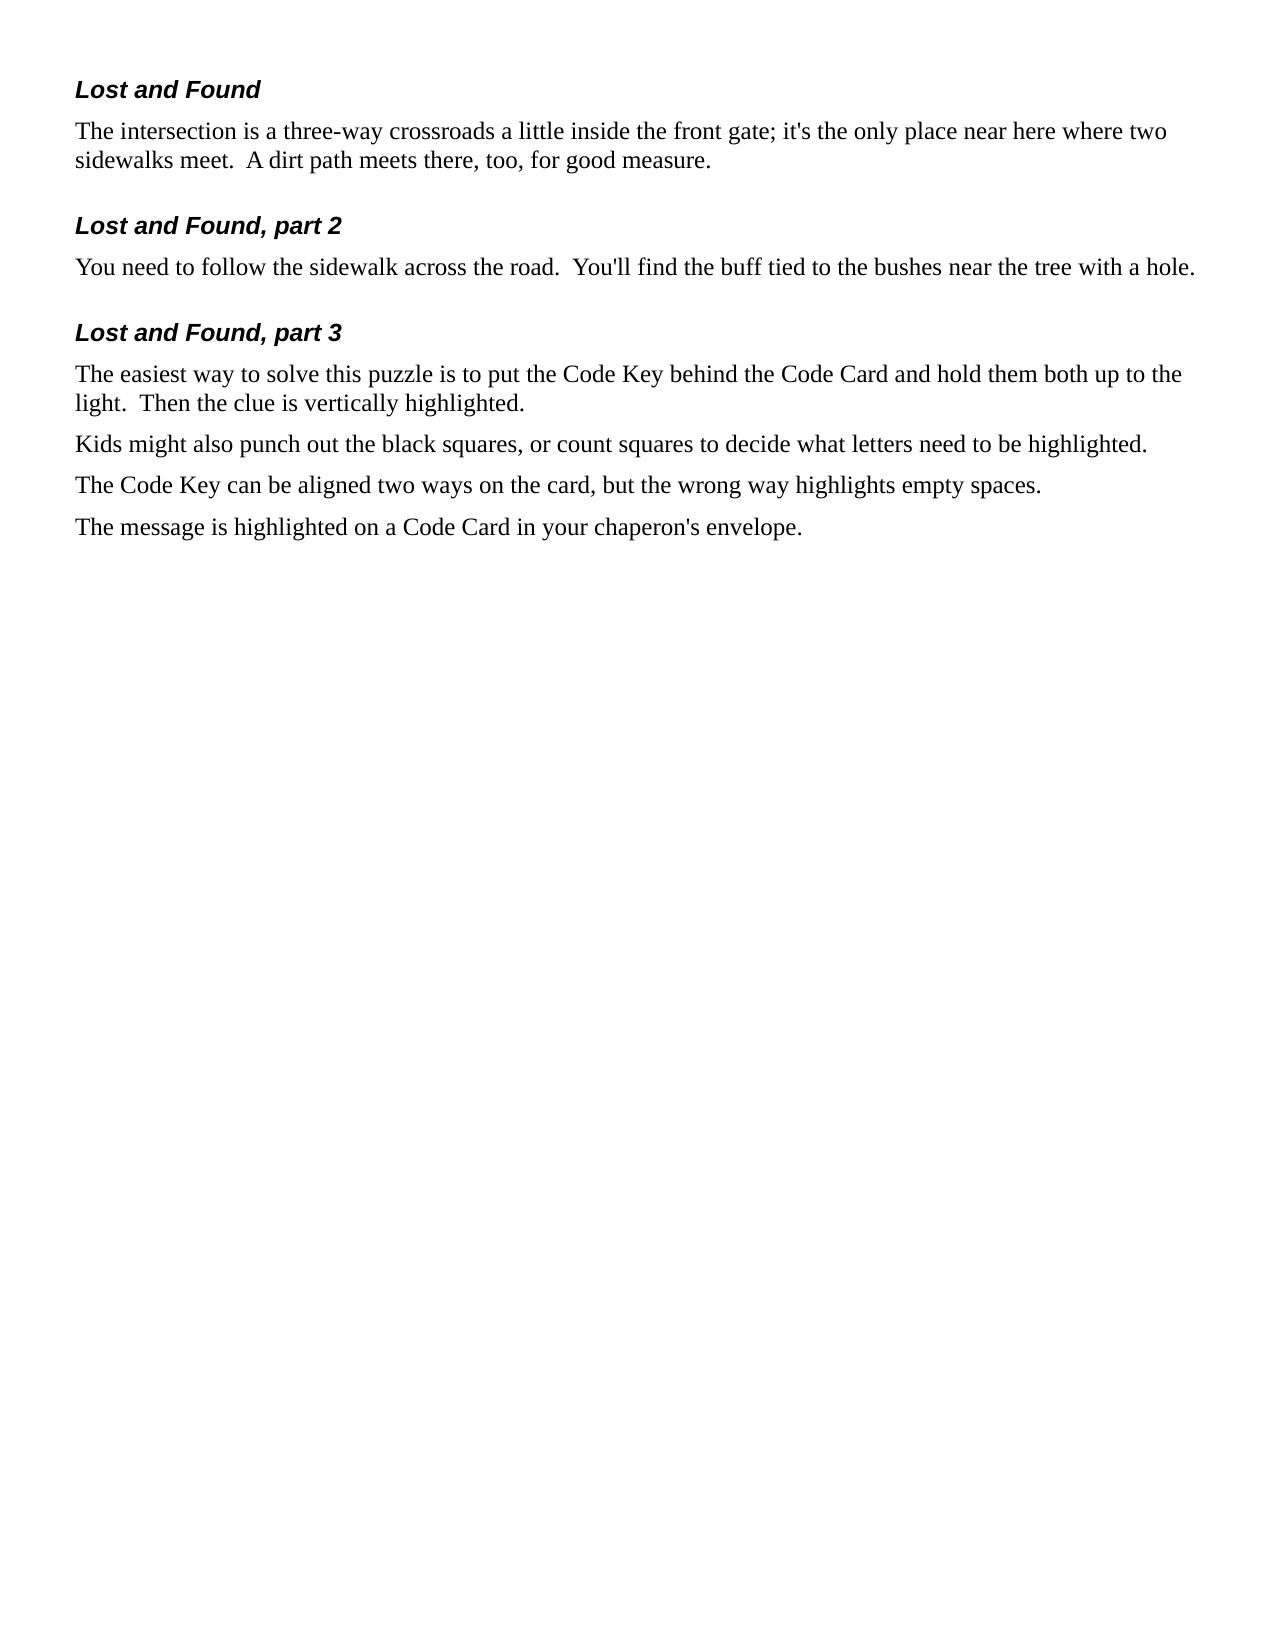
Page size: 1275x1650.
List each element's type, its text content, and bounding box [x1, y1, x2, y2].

text Kids might also punch out the black squares, or count squares to decide what letters need to be highlighted. [75, 429, 1200, 458]
subtitle Lost and Found [75, 75, 1200, 103]
subtitle Lost and Found, part 3 [75, 318, 1200, 347]
subtitle Lost and Found, part 2 [75, 211, 1200, 239]
text The intersection is a three-way crossroads a little inside the front gate; it's the only place near here where two sidewalks meet. A dirt path meets there, too, for good measure. [75, 116, 1200, 173]
text The Code Key can be aligned two ways on the card, but the wrong way highlights empty spaces. [75, 471, 1200, 499]
text The message is highlighted on a Code Card in your chaperon's envelope. [75, 512, 1200, 541]
text You need to follow the sidewalk across the road. You'll find the buff tied to the bushes near the tree with a hole. [75, 252, 1200, 281]
text The easiest way to solve this puzzle is to put the Code Key behind the Code Card and hold them both up to the light. Then the clue is vertically highlighted. [75, 359, 1200, 417]
